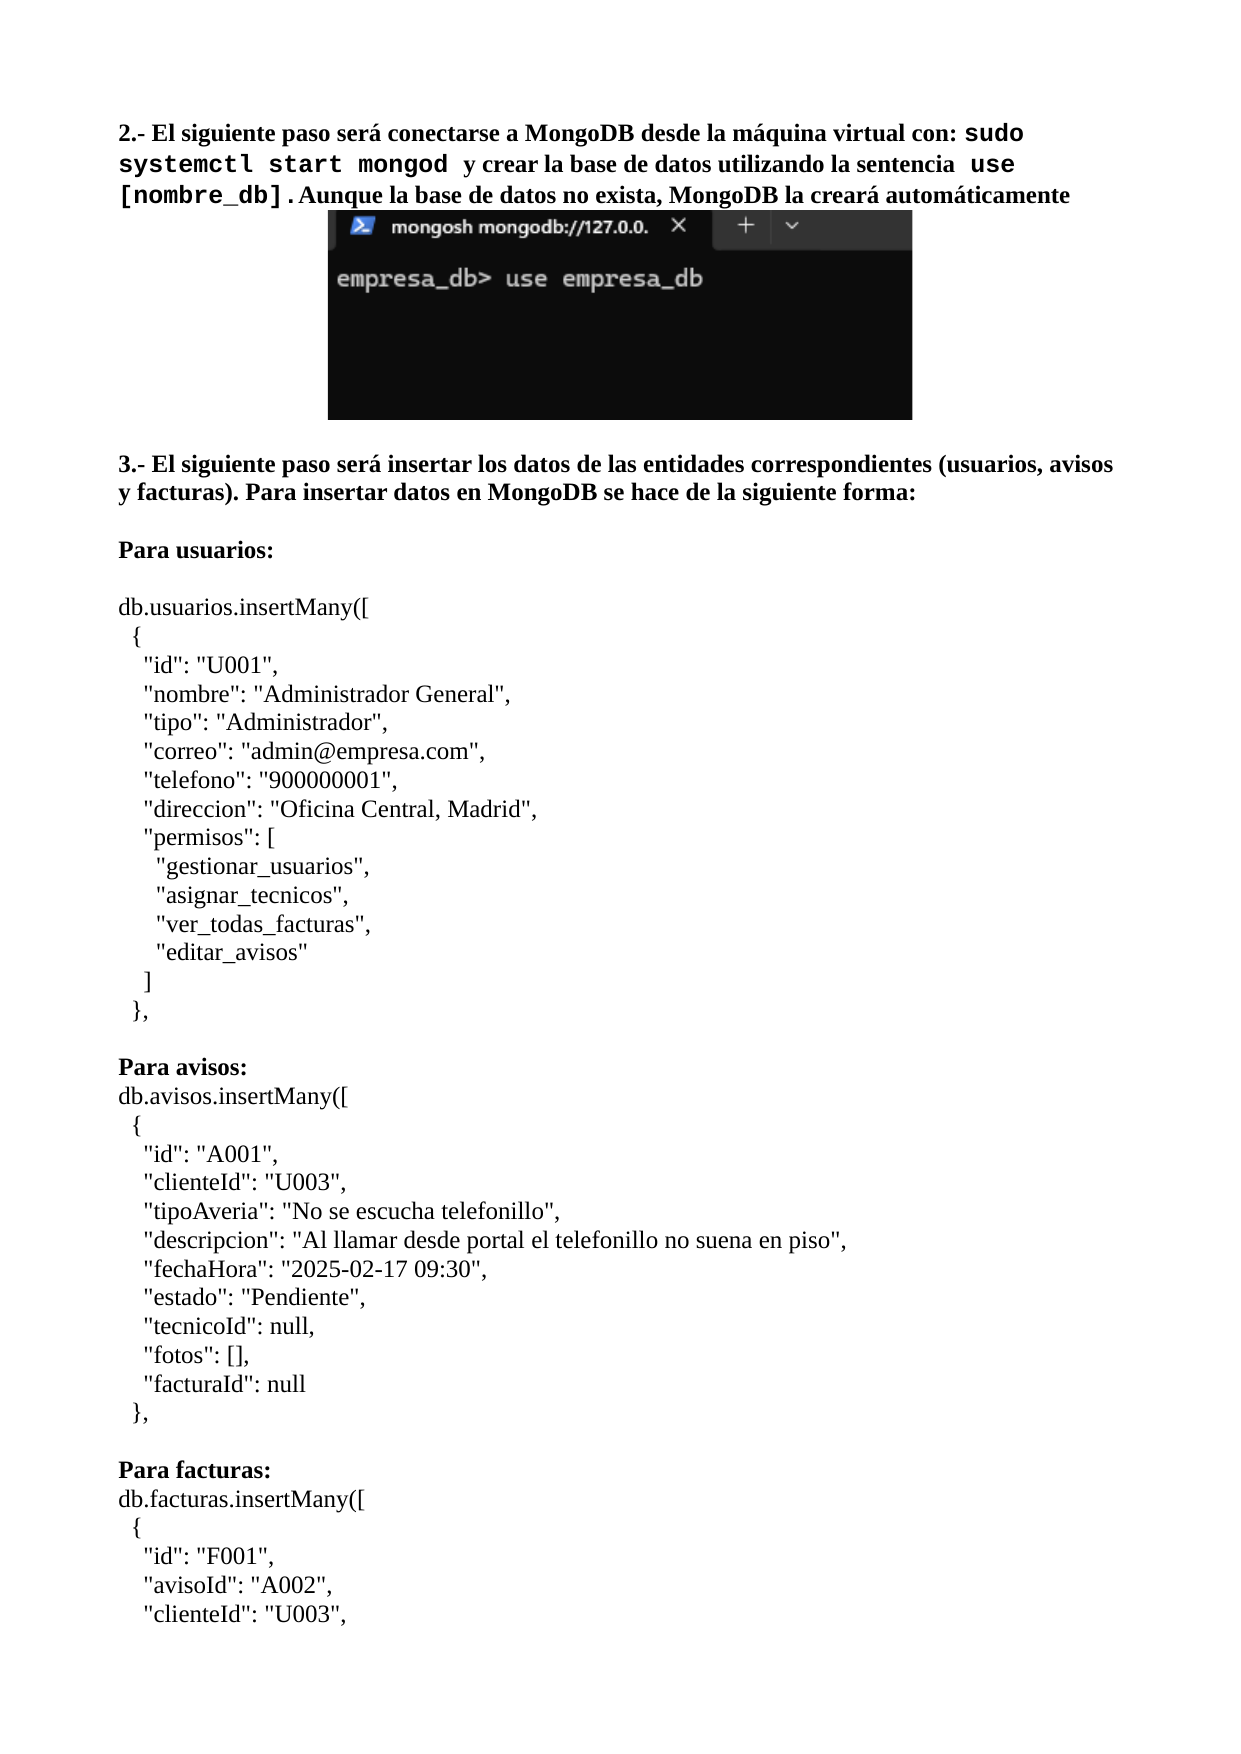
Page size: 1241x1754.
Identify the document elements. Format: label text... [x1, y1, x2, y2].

text "descripcion": "Al llamar desde portal el telefonillo no suena en piso", [118, 1225, 1122, 1254]
text "permisos": [ [118, 822, 1122, 851]
text "tipo": "Administrador", [118, 707, 1122, 736]
text "clienteId": "U003", [118, 1599, 1122, 1627]
text { [118, 1110, 1122, 1139]
text { [118, 1512, 1122, 1541]
text Para usuarios: [118, 535, 1122, 564]
text "ver_todas_facturas", [118, 909, 1122, 937]
text "correo": "admin@empresa.com", [118, 736, 1122, 765]
text { [118, 621, 1122, 650]
text "id": "U001", [118, 650, 1122, 679]
text "avisoId": "A002", [118, 1570, 1122, 1599]
text "nombre": "Administrador General", [118, 679, 1122, 707]
text "fotos": [], [118, 1340, 1122, 1369]
text "direccion": "Oficina Central, Madrid", [118, 794, 1122, 822]
text }, [118, 1397, 1122, 1426]
text 2.- El siguiente paso será conectarse a MongoDB desde la máquina virtual con: sudo systemctl start mongod y crear la base de datos utilizando la sentencia use [nombre_db].Aunque la base de datos no exista, MongoDB la creará automáticamente [118, 118, 1122, 211]
text "id": "F001", [118, 1541, 1122, 1570]
text "id": "A001", [118, 1139, 1122, 1167]
text db.avisos.insertMany([ [118, 1081, 1122, 1110]
text "tecnicoId": null, [118, 1311, 1122, 1340]
text "tipoAveria": "No se escucha telefonillo", [118, 1196, 1122, 1225]
picture [327, 210, 913, 420]
text "facturaId": null [118, 1369, 1122, 1397]
text "telefono": "900000001", [118, 765, 1122, 794]
text Para avisos: [118, 1052, 1122, 1081]
text "fechaHora": "2025-02-17 09:30", [118, 1254, 1122, 1282]
text "editar_avisos" [118, 937, 1122, 966]
text "clienteId": "U003", [118, 1167, 1122, 1196]
text Para facturas: [118, 1455, 1122, 1484]
text ] [118, 966, 1122, 995]
text 3.- El siguiente paso será insertar los datos de las entidades correspondientes (usuarios, avisos y facturas). Para insertar datos en MongoDB se hace de la siguiente forma: [118, 449, 1122, 506]
text "estado": "Pendiente", [118, 1282, 1122, 1311]
text }, [118, 995, 1122, 1024]
text "gestionar_usuarios", [118, 851, 1122, 880]
text "asignar_tecnicos", [118, 880, 1122, 909]
text db.usuarios.insertMany([ [118, 592, 1122, 621]
text db.facturas.insertMany([ [118, 1484, 1122, 1512]
